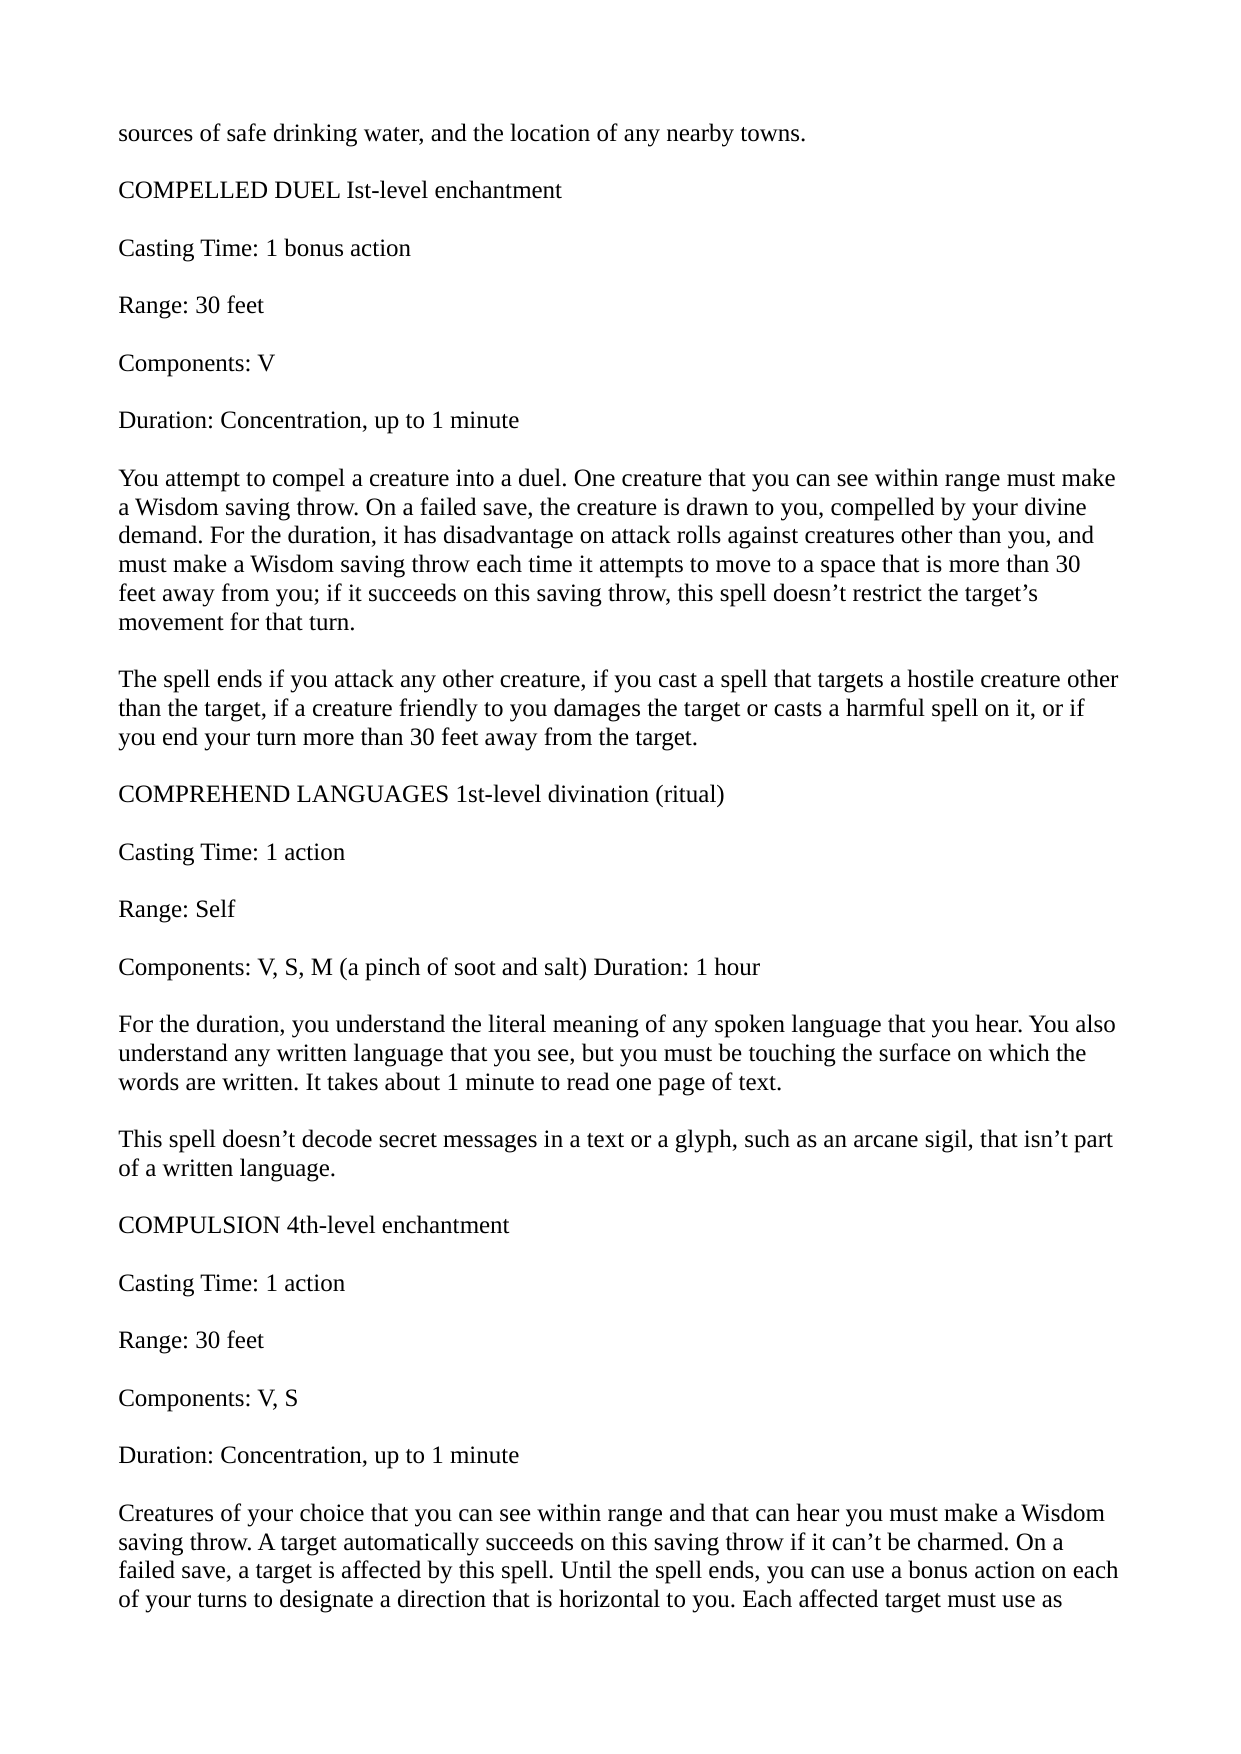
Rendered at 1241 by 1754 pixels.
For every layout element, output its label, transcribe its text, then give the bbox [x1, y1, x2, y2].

text COMPREHEND LANGUAGES 1st-level divination (ritual) [118, 779, 1122, 808]
text Components: V [118, 348, 1122, 377]
text Creatures of your choice that you can see within range and that can hear you must make a Wisdom saving throw. A target automatically succeeds on this saving throw if it can’t be charmed. On a failed save, a target is affected by this spell. Until the spell ends, you can use a bonus action on each of your turns to designate a direction that is horizontal to you. Each affected target must use as [118, 1498, 1122, 1613]
text Casting Time: 1 action [118, 1268, 1122, 1297]
text This spell doesn’t decode secret messages in a text or a glyph, such as an arcane sigil, that isn’t part of a written language. [118, 1124, 1122, 1182]
text sources of safe drinking water, and the location of any nearby towns. [118, 118, 1122, 147]
text You attempt to compel a creature into a duel. One creature that you can see within range must make a Wisdom saving throw. On a failed save, the creature is drawn to you, compelled by your divine demand. For the duration, it has disadvantage on attack rolls against creatures other than you, and must make a Wisdom saving throw each time it attempts to move to a space that is more than 30 feet away from you; if it succeeds on this saving throw, this spell doesn’t restrict the target’s movement for that turn. [118, 463, 1122, 636]
text Range: 30 feet [118, 291, 1122, 319]
text The spell ends if you attack any other creature, if you cast a spell that targets a hostile creature other than the target, if a creature friendly to you damages the target or casts a harmful spell on it, or if you end your turn more than 30 feet away from the target. [118, 664, 1122, 751]
text COMPULSION 4th-level enchantment [118, 1211, 1122, 1239]
text Range: 30 feet [118, 1326, 1122, 1354]
text Casting Time: 1 action [118, 837, 1122, 866]
text Components: V, S, M (a pinch of soot and salt) Duration: 1 hour [118, 952, 1122, 981]
text Casting Time: 1 bonus action [118, 233, 1122, 262]
text Duration: Concentration, up to 1 minute [118, 1441, 1122, 1469]
text Components: V, S [118, 1383, 1122, 1412]
text Duration: Concentration, up to 1 minute [118, 406, 1122, 434]
text Range: Self [118, 894, 1122, 923]
text For the duration, you understand the literal meaning of any spoken language that you hear. You also understand any written language that you see, but you must be touching the surface on which the words are written. It takes about 1 minute to read one page of text. [118, 1009, 1122, 1096]
text COMPELLED DUEL Ist-level enchantment [118, 176, 1122, 204]
